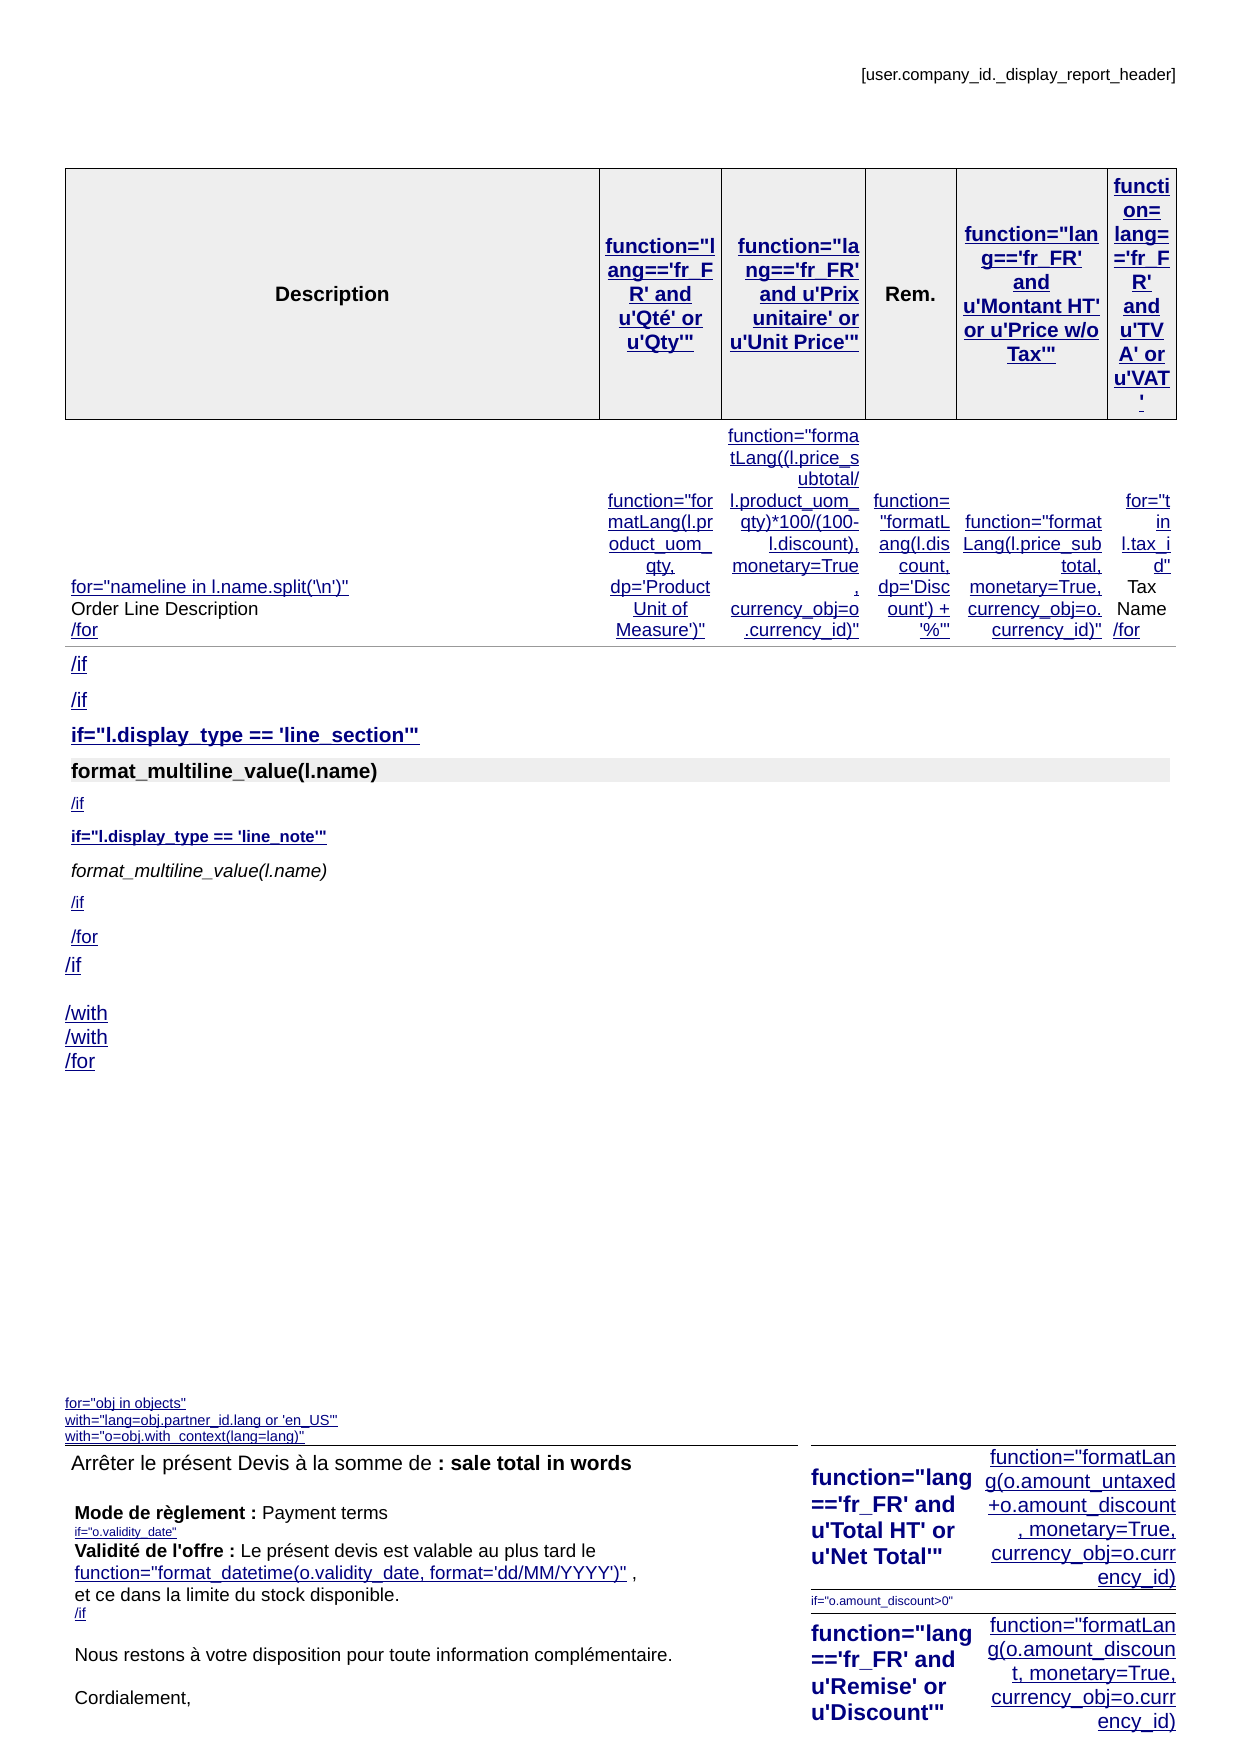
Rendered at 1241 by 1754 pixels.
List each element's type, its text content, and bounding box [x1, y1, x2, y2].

table_cell [865, 647, 956, 682]
table_cell format_multiline_value(l.name) [65, 753, 1176, 788]
table_cell /if [65, 682, 599, 717]
table_cell [865, 682, 956, 717]
table_cell if="l.display_type == 'line_section'" [65, 717, 599, 753]
table_cell if="l.display_type == 'line_note'" [65, 821, 599, 854]
table_cell [599, 788, 721, 821]
table_cell function="formatLang(l.price_subtotal, monetary=True, currency_obj=o.currency_id)" [956, 420, 1107, 646]
table_cell [721, 821, 865, 854]
text /with [65, 1025, 1175, 1049]
table_cell [865, 788, 956, 821]
text /if [65, 953, 1175, 977]
table_cell [1107, 887, 1176, 920]
table_header function= lang=='fr_FR' and u'TVA' or u'VAT' [1108, 169, 1176, 419]
table_cell [956, 717, 1107, 753]
table_cell [1107, 717, 1176, 753]
table_cell function="formatLang(l.discount, dp='Discount') + '%'" [865, 420, 956, 646]
table_header Description [66, 169, 599, 419]
table_cell [956, 920, 1107, 953]
table_cell [721, 717, 865, 753]
table_cell [1107, 821, 1176, 854]
table_cell [1107, 647, 1176, 682]
table_cell [956, 788, 1107, 821]
table_cell [599, 717, 721, 753]
table_cell /if [65, 887, 599, 920]
table_cell [956, 887, 1107, 920]
table_cell [956, 821, 1107, 854]
table_cell [865, 717, 956, 753]
table_cell [956, 682, 1107, 717]
table_cell [721, 647, 865, 682]
table_cell [599, 887, 721, 920]
table_cell [1107, 920, 1176, 953]
table_cell [1107, 682, 1176, 717]
table_cell function="formatLang(l.product_uom_qty, dp='Product Unit of Measure')" [599, 420, 721, 646]
table_cell [599, 647, 721, 682]
table_cell /if [65, 788, 599, 821]
table_cell /if [65, 647, 599, 682]
table_cell function="formatLang((l.price_subtotal/l.product_uom_qty)*100/(100-l.discount), monetary=True, currency_obj=o.currency_id)" [721, 420, 865, 646]
table_header function="lang=='fr_FR' and u'Prix unitaire' or u'Unit Price'" [722, 169, 865, 419]
table_cell for="t in l.tax_id" Tax Name /for [1107, 420, 1176, 646]
table_cell [721, 887, 865, 920]
table_header function="lang=='fr_FR' and u'Qté' or u'Qty'" [600, 169, 721, 419]
table_cell [865, 920, 956, 953]
table_cell /for [65, 920, 599, 953]
text /for [65, 1049, 1175, 1073]
table_cell [865, 887, 956, 920]
table_cell [599, 682, 721, 717]
table_cell [721, 788, 865, 821]
table_cell [721, 920, 865, 953]
table_cell [865, 821, 956, 854]
table_cell [956, 647, 1107, 682]
text /with [65, 1001, 1175, 1025]
table_cell [721, 682, 865, 717]
table_header Rem. [866, 169, 956, 419]
table_cell for="nameline in l.name.split('\n')" Order Line Description /for [65, 420, 599, 646]
table_cell [1107, 788, 1176, 821]
table_cell [599, 821, 721, 854]
table_cell [599, 920, 721, 953]
table_cell format_multiline_value(l.name) [65, 854, 1176, 887]
table_header function="lang=='fr_FR' and u'Montant HT' or u'Price w/o Tax'" [957, 169, 1107, 419]
